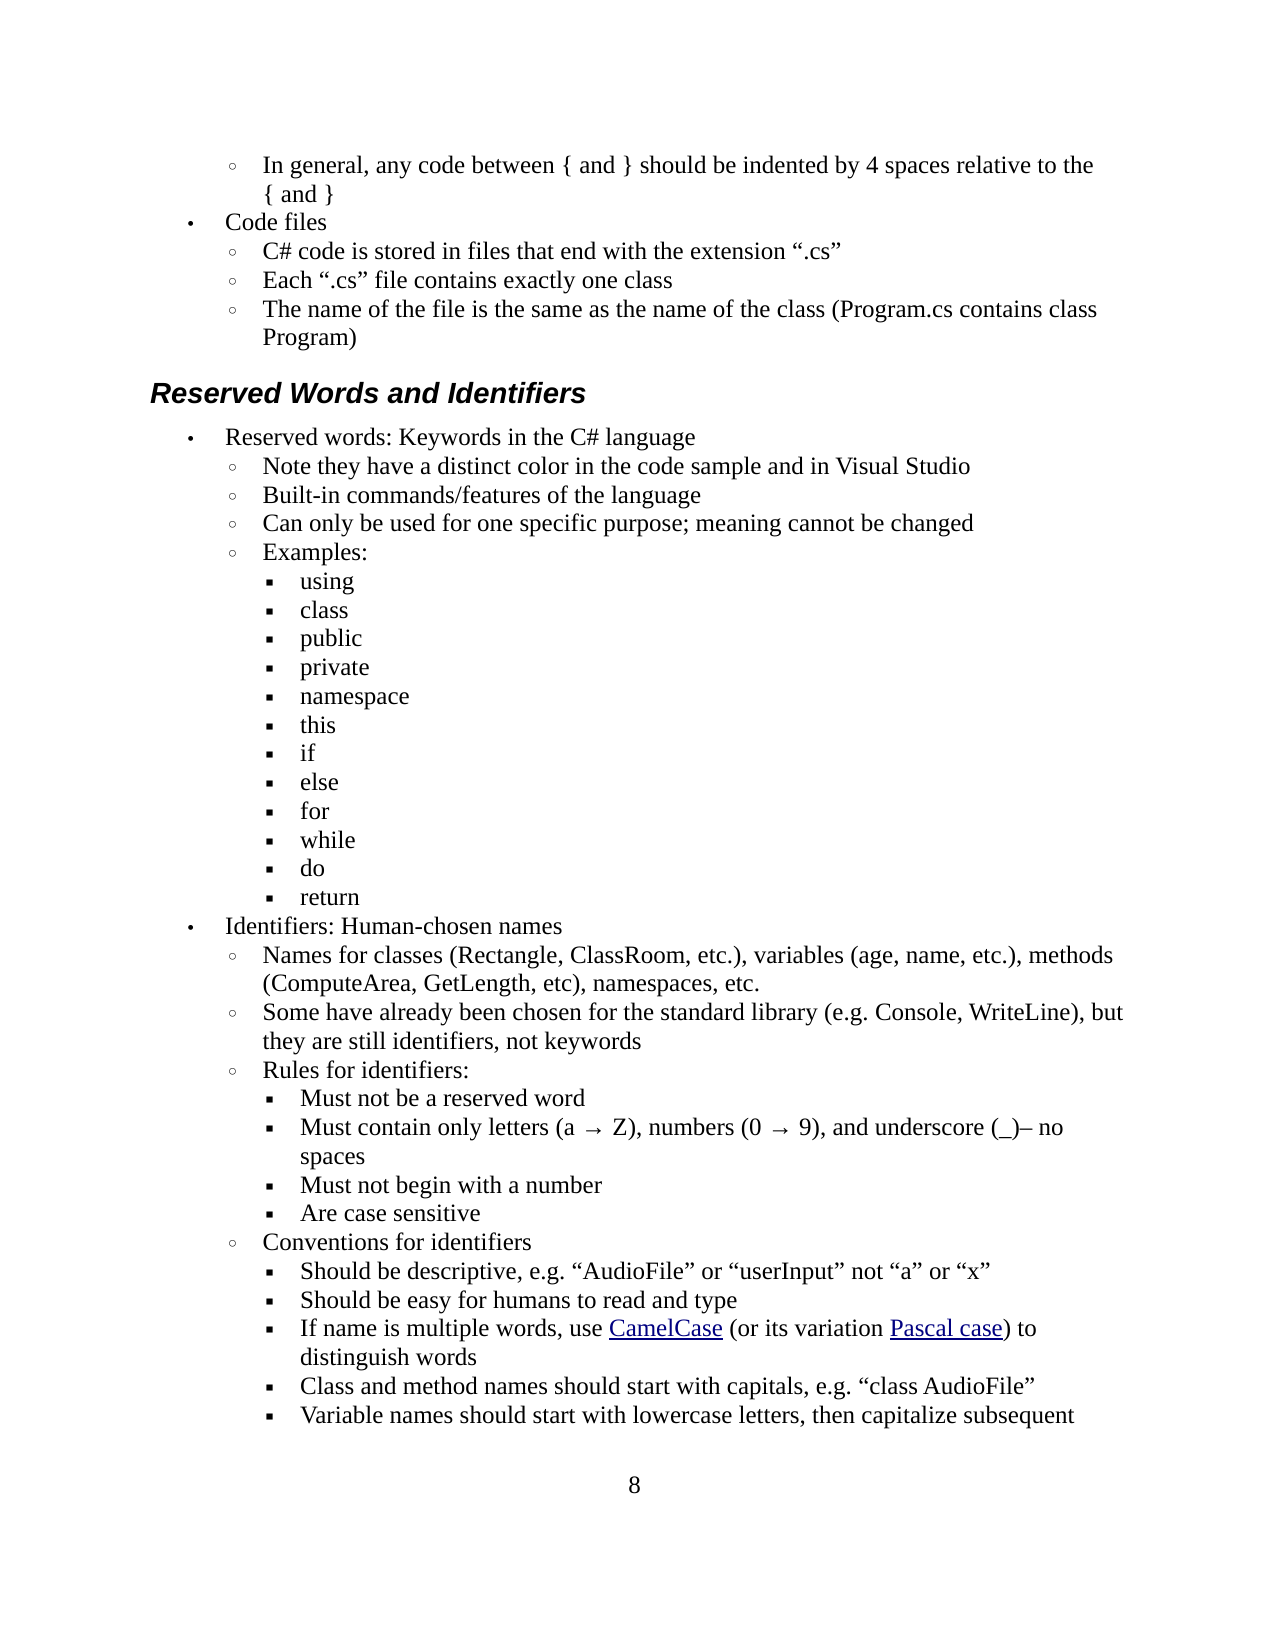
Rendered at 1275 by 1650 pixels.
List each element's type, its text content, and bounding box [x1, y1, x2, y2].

list Reserved words: Keywords in the C# language [187, 422, 1125, 451]
list Conventions for identifiers [225, 1227, 1125, 1256]
list Note they have a distinct color in the code sample and in Visual Studio [225, 451, 1125, 480]
list Class and method names should start with capitals, e.g. “class AudioFile” [262, 1371, 1125, 1400]
list Must not begin with a number [262, 1170, 1125, 1198]
list Should be easy for humans to read and type [262, 1285, 1125, 1313]
list namespace [262, 681, 1125, 710]
list class [262, 595, 1125, 623]
list Examples: [225, 537, 1125, 566]
list Each “.cs” file contains exactly one class [225, 265, 1125, 294]
list Built-in commands/features of the language [225, 480, 1125, 508]
list Identifiers: Human-chosen names [187, 911, 1125, 940]
list using [262, 566, 1125, 595]
list do [262, 853, 1125, 882]
list Should be descriptive, e.g. “AudioFile” or “userInput” not “a” or “x” [262, 1256, 1125, 1285]
list this [262, 710, 1125, 738]
list private [262, 652, 1125, 681]
list else [262, 767, 1125, 796]
list C# code is stored in files that end with the extension “.cs” [225, 236, 1125, 265]
list Code files [187, 207, 1125, 236]
list In general, any code between { and } should be indented by 4 spaces relative to the { and } [225, 150, 1125, 207]
list if [262, 738, 1125, 767]
list Must not be a reserved word [262, 1083, 1125, 1112]
list Names for classes (Rectangle, ClassRoom, etc.), variables (age, name, etc.), methods (ComputeArea, GetLength, etc), namespaces, etc. [225, 940, 1125, 997]
subtitle Reserved Words and Identifiers [150, 376, 1125, 410]
list If name is multiple words, use CamelCase (or its variation Pascal case) to distinguish words [262, 1313, 1125, 1371]
list Some have already been chosen for the standard library (e.g. Console, WriteLine), but they are still identifiers, not keywords [225, 997, 1125, 1055]
list Variable names should start with lowercase letters, then capitalize subsequent [262, 1400, 1125, 1428]
list while [262, 825, 1125, 853]
list Can only be used for one specific purpose; meaning cannot be changed [225, 508, 1125, 537]
list Are case sensitive [262, 1198, 1125, 1227]
list The name of the file is the same as the name of the class (Program.cs contains class Program) [225, 294, 1125, 351]
list for [262, 796, 1125, 825]
list Must contain only letters (a → Z), numbers (0 → 9), and underscore (_)– no spaces [262, 1112, 1125, 1170]
list return [262, 882, 1125, 911]
list public [262, 623, 1125, 652]
list Rules for identifiers: [225, 1055, 1125, 1083]
